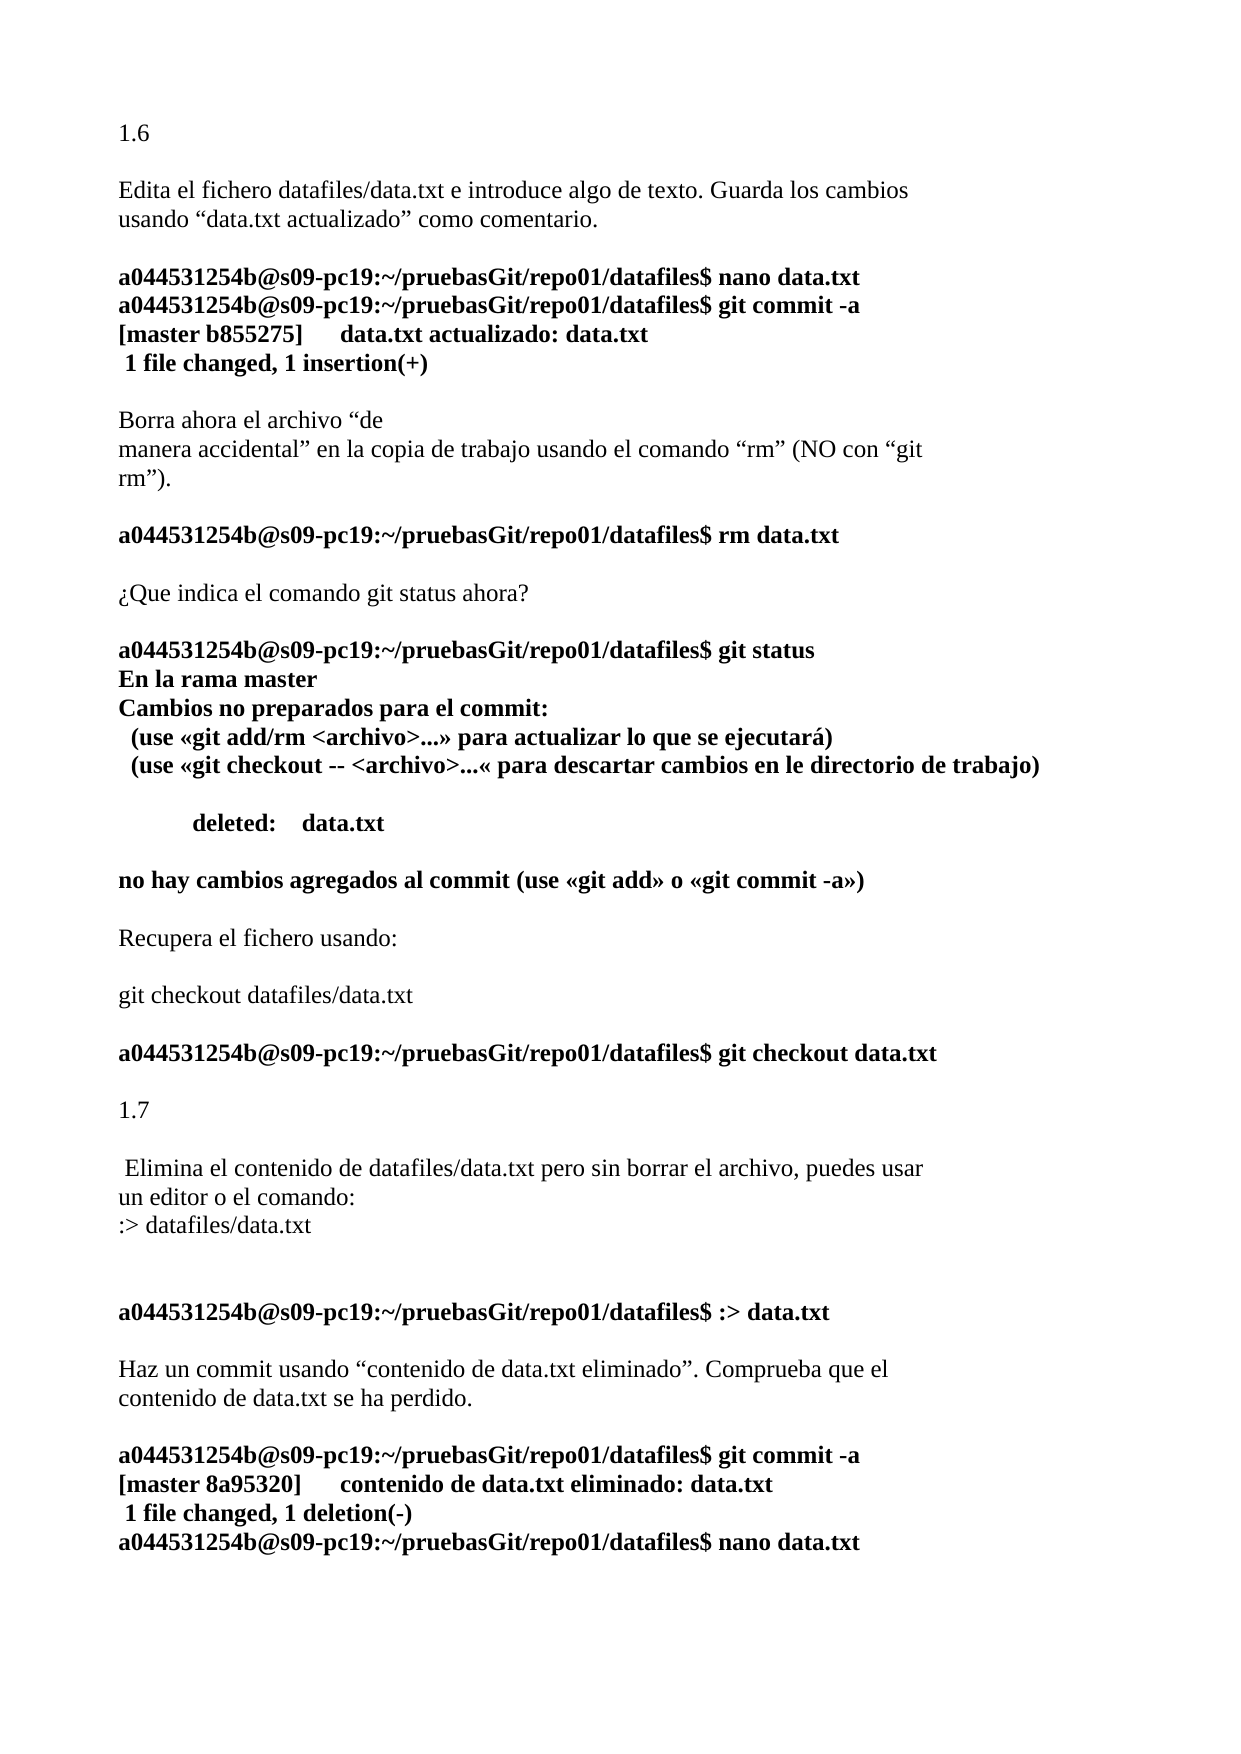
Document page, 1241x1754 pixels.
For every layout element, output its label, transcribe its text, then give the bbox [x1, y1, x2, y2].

text a044531254b@s09-pc19:~/pruebasGit/repo01/datafiles$ git status [118, 636, 1122, 664]
text [master b855275] data.txt actualizado: data.txt [118, 319, 1122, 348]
text Recupera el fichero usando: [118, 923, 1122, 952]
text a044531254b@s09-pc19:~/pruebasGit/repo01/datafiles$ :> data.txt [118, 1297, 1122, 1326]
text [master 8a95320] contenido de data.txt eliminado: data.txt [118, 1469, 1122, 1498]
text rm”). [118, 463, 1122, 492]
text no hay cambios agregados al commit (use «git add» o «git commit -a») [118, 866, 1122, 894]
text ¿Que indica el comando git status ahora? [118, 578, 1122, 607]
text (use «git checkout -- <archivo>...« para descartar cambios en le directorio de trabajo) [118, 751, 1122, 779]
text git checkout datafiles/data.txt [118, 981, 1122, 1009]
text a044531254b@s09-pc19:~/pruebasGit/repo01/datafiles$ nano data.txt [118, 262, 1122, 291]
text En la rama master [118, 664, 1122, 693]
text a044531254b@s09-pc19:~/pruebasGit/repo01/datafiles$ nano data.txt [118, 1527, 1122, 1556]
text a044531254b@s09-pc19:~/pruebasGit/repo01/datafiles$ rm data.txt [118, 521, 1122, 549]
text un editor o el comando: [118, 1182, 1122, 1211]
text 1 file changed, 1 insertion(+) [118, 348, 1122, 377]
text Haz un commit usando “contenido de data.txt eliminado”. Comprueba que el [118, 1354, 1122, 1383]
text manera accidental” en la copia de trabajo usando el comando “rm” (NO con “git [118, 434, 1122, 463]
text Borra ahora el archivo “de [118, 406, 1122, 434]
text a044531254b@s09-pc19:~/pruebasGit/repo01/datafiles$ git commit -a [118, 291, 1122, 319]
text usando “data.txt actualizado” como comentario. [118, 204, 1122, 233]
text Elimina el contenido de datafiles/data.txt pero sin borrar el archivo, puedes usar [118, 1153, 1122, 1182]
text 1 file changed, 1 deletion(-) [118, 1498, 1122, 1527]
text a044531254b@s09-pc19:~/pruebasGit/repo01/datafiles$ git commit -a [118, 1441, 1122, 1469]
text 1.7 [118, 1096, 1122, 1124]
text (use «git add/rm <archivo>...» para actualizar lo que se ejecutará) [118, 722, 1122, 751]
text a044531254b@s09-pc19:~/pruebasGit/repo01/datafiles$ git checkout data.txt [118, 1038, 1122, 1067]
text deleted: data.txt [118, 808, 1122, 837]
text Cambios no preparados para el commit: [118, 693, 1122, 722]
text contenido de data.txt se ha perdido. [118, 1383, 1122, 1412]
text Edita el fichero datafiles/data.txt e introduce algo de texto. Guarda los cambios [118, 176, 1122, 204]
text :> datafiles/data.txt [118, 1211, 1122, 1239]
text 1.6 [118, 118, 1122, 147]
